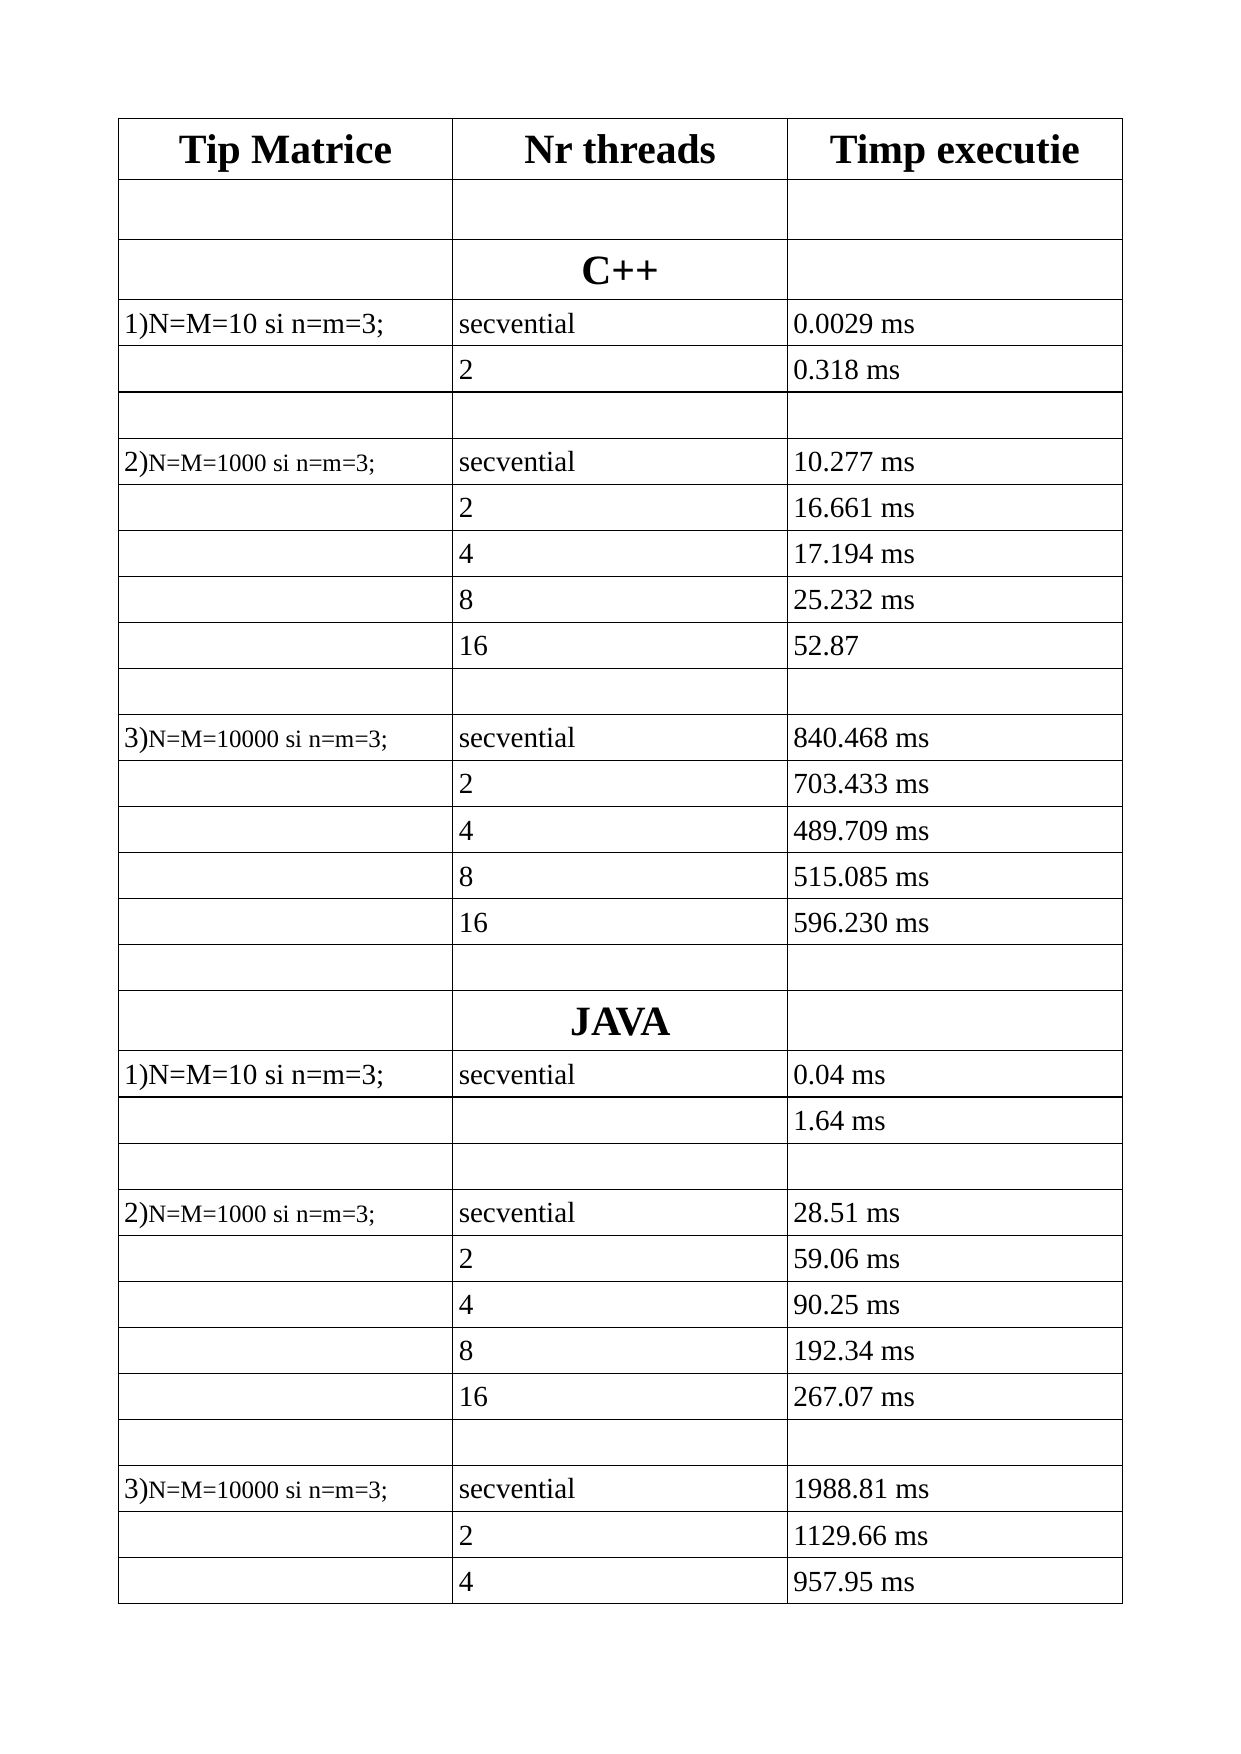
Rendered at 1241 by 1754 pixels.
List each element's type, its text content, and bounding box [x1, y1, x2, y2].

table_cell [119, 485, 452, 529]
table_cell 59.06 ms [788, 1236, 1122, 1281]
table_cell 0.318 ms [788, 346, 1122, 391]
table_cell 2 [453, 1512, 787, 1557]
table_cell [119, 853, 452, 898]
table_cell [453, 393, 787, 437]
table_cell 52.87 [788, 623, 1122, 668]
table_cell 8 [453, 1328, 787, 1373]
table_header Nr threads [453, 119, 787, 178]
table_cell [788, 240, 1122, 299]
table_cell secvential [453, 300, 787, 345]
table_cell 4 [453, 1282, 787, 1327]
table_header Tip Matrice [119, 119, 452, 178]
table_cell [119, 1098, 452, 1142]
table_cell [788, 180, 1122, 239]
table_cell 90.25 ms [788, 1282, 1122, 1327]
table_header Timp executie [788, 119, 1122, 178]
table_cell 2 [453, 485, 787, 529]
table_cell 4 [453, 807, 787, 852]
table_cell 489.709 ms [788, 807, 1122, 852]
table_cell [119, 945, 452, 990]
table_cell 515.085 ms [788, 853, 1122, 898]
table_cell [119, 623, 452, 668]
table_cell 16 [453, 1374, 787, 1419]
table_cell 4 [453, 531, 787, 576]
table_cell 840.468 ms [788, 715, 1122, 760]
table_cell [119, 180, 452, 239]
table_cell 2)N=M=1000 si n=m=3; [119, 1190, 452, 1234]
table_cell [119, 240, 452, 299]
table_cell 1)N=M=10 si n=m=3; [119, 300, 452, 345]
table_cell [119, 1236, 452, 1281]
table_cell [453, 945, 787, 990]
table_cell 1129.66 ms [788, 1512, 1122, 1557]
table_cell [119, 393, 452, 437]
table_cell [119, 346, 452, 391]
table_cell 25.232 ms [788, 577, 1122, 622]
table_cell 192.34 ms [788, 1328, 1122, 1373]
table_cell 3)N=M=10000 si n=m=3; [119, 1466, 452, 1511]
table_cell secvential [453, 1466, 787, 1511]
table_cell 16 [453, 623, 787, 668]
table_cell 1.64 ms [788, 1098, 1122, 1142]
table_cell 8 [453, 577, 787, 622]
table_cell [119, 761, 452, 806]
table_cell secvential [453, 1190, 787, 1234]
table_cell [119, 577, 452, 622]
table_cell 16.661 ms [788, 485, 1122, 529]
table_cell [119, 1558, 452, 1603]
table_cell [119, 899, 452, 944]
table_cell [788, 1144, 1122, 1188]
table_cell C++ [453, 240, 787, 299]
table_cell [788, 945, 1122, 990]
table_cell 0.0029 ms [788, 300, 1122, 345]
table_cell [119, 1144, 452, 1188]
table_cell 4 [453, 1558, 787, 1603]
table_cell 2 [453, 1236, 787, 1281]
table_cell 10.277 ms [788, 439, 1122, 483]
table_cell 28.51 ms [788, 1190, 1122, 1234]
table_cell 1988.81 ms [788, 1466, 1122, 1511]
table_cell [119, 807, 452, 852]
table_cell secvential [453, 439, 787, 483]
table_cell [119, 991, 452, 1050]
table_cell [119, 531, 452, 576]
table_cell 0.04 ms [788, 1051, 1122, 1096]
table_cell 3)N=M=10000 si n=m=3; [119, 715, 452, 760]
table_cell [453, 1098, 787, 1142]
table_cell 596.230 ms [788, 899, 1122, 944]
table_cell [119, 1420, 452, 1465]
table_cell [453, 180, 787, 239]
table_cell 1)N=M=10 si n=m=3; [119, 1051, 452, 1096]
table_cell 2)N=M=1000 si n=m=3; [119, 439, 452, 483]
table_cell 17.194 ms [788, 531, 1122, 576]
table_cell 2 [453, 346, 787, 391]
table_cell 703.433 ms [788, 761, 1122, 806]
table_cell [453, 1144, 787, 1188]
table_cell [119, 1328, 452, 1373]
table_cell 957.95 ms [788, 1558, 1122, 1603]
table_cell [788, 393, 1122, 437]
table_cell secvential [453, 1051, 787, 1096]
table_cell [453, 1420, 787, 1465]
table_cell [453, 669, 787, 714]
table_cell secvential [453, 715, 787, 760]
table_cell [119, 669, 452, 714]
table_cell 267.07 ms [788, 1374, 1122, 1419]
table_cell 16 [453, 899, 787, 944]
table_cell [119, 1282, 452, 1327]
table_cell [788, 1420, 1122, 1465]
table_cell 8 [453, 853, 787, 898]
table_cell 2 [453, 761, 787, 806]
table_cell JAVA [453, 991, 787, 1050]
table_cell [788, 669, 1122, 714]
table_cell [788, 991, 1122, 1050]
table_cell [119, 1374, 452, 1419]
table_cell [119, 1512, 452, 1557]
